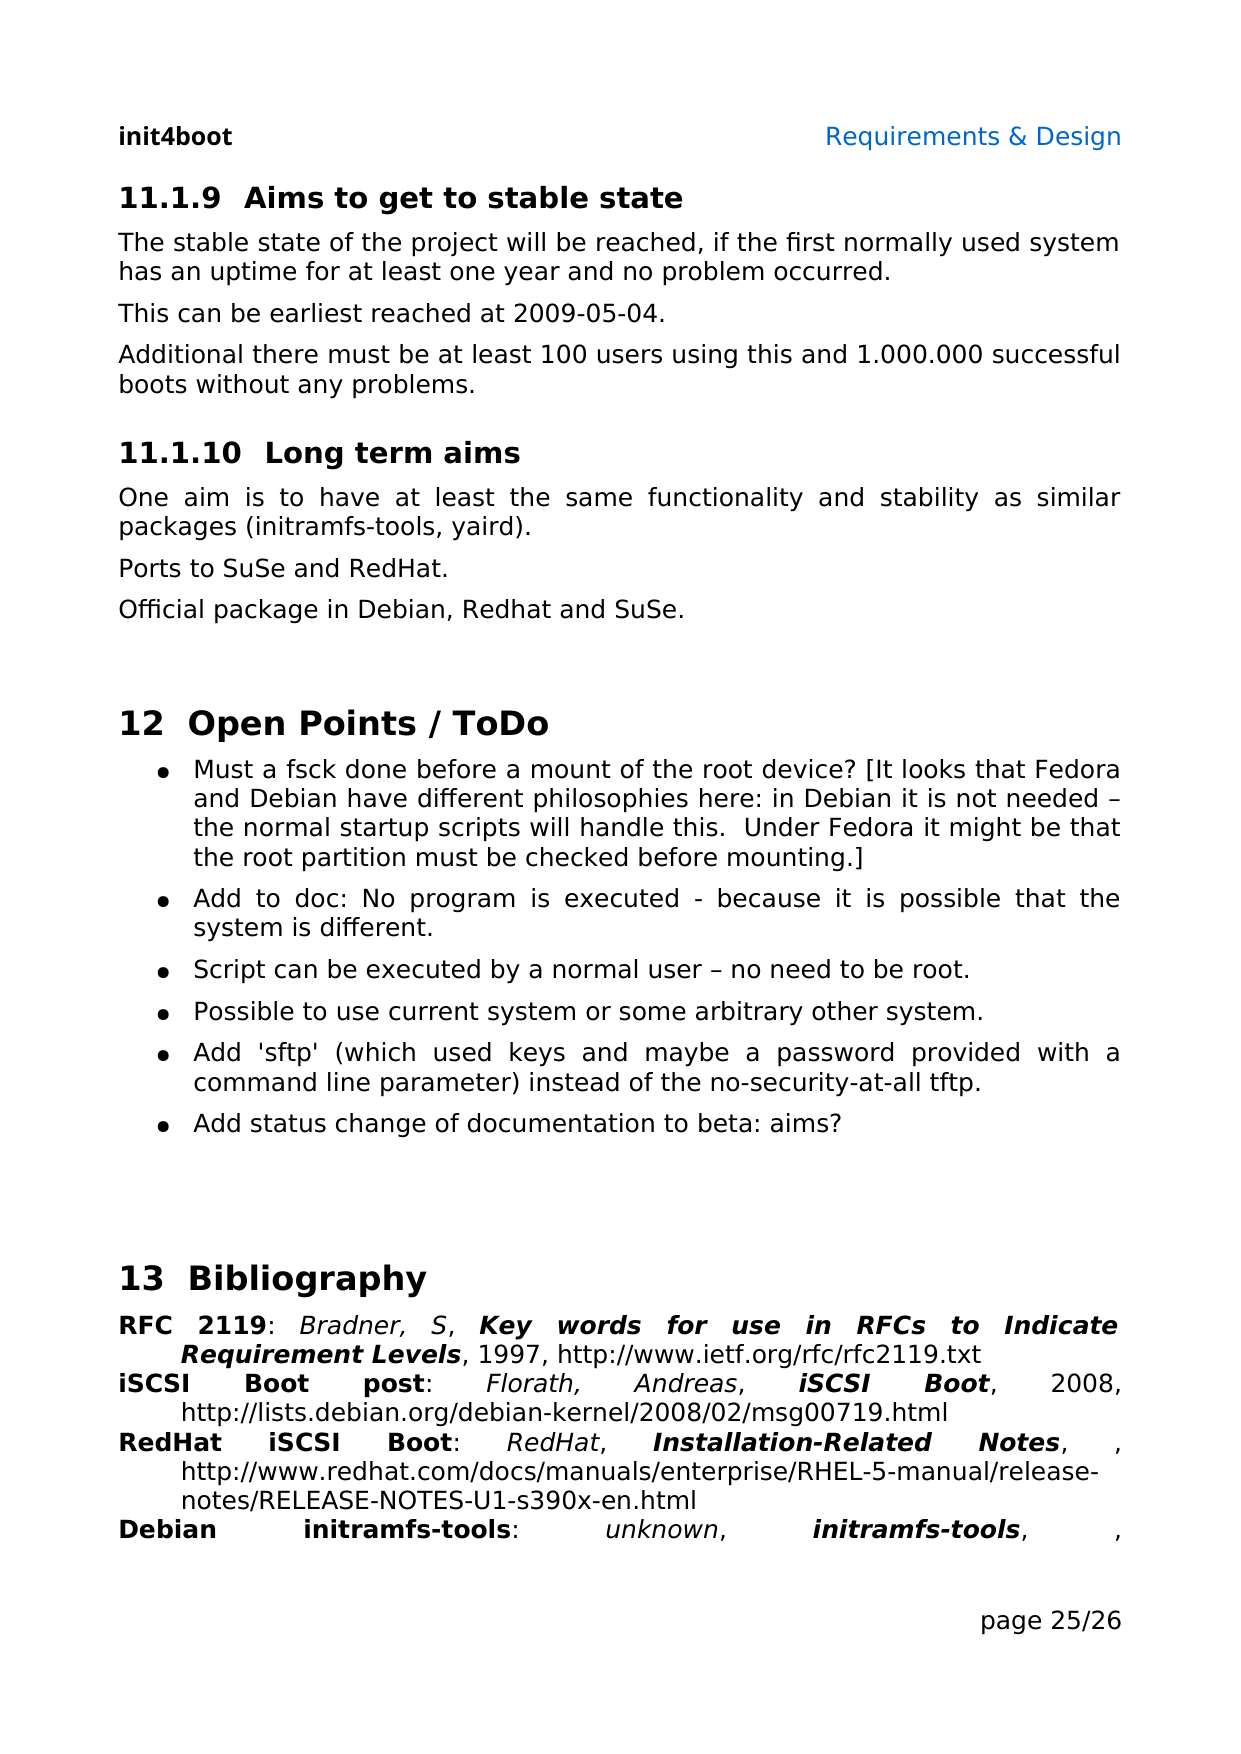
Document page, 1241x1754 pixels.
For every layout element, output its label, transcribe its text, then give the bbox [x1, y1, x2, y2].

list Add status change of documentation to beta: aims? [156, 1109, 1122, 1139]
list Add to doc: No program is executed - because it is possible that the system is different. [156, 884, 1122, 943]
text iSCSI Boot post: Florath, Andreas, iSCSI Boot, 2008, http://lists.debian.org/debian-kernel/2008/02/msg00719.html [118, 1369, 1122, 1428]
list Add 'sftp' (which used keys and maybe a password provided with a command line parameter) instead of the no-security-at-all tftp. [156, 1039, 1122, 1097]
text RedHat iSCSI Boot: RedHat, Installation-Related Notes, , http://www.redhat.com/docs/manuals/enterprise/RHEL-5-manual/release-notes/RELEASE-NOTES-U1-s390x-en.html [118, 1428, 1122, 1515]
text Additional there must be at least 100 users using this and 1.000.000 successful boots without any problems. [118, 341, 1122, 399]
subtitle Bibliography [118, 1259, 1122, 1298]
list Must a fsck done before a mount of the root device? [It looks that Fedora and Debian have different philosophies here: in Debian it is not needed – the normal startup scripts will handle this. Under Fedora it might be that the root partition must be checked before mounting.] [156, 755, 1122, 872]
subtitle Long term aims [118, 436, 1122, 470]
text Official package in Debian, Redhat and SuSe. [118, 595, 1122, 624]
list Script can be executed by a normal user – no need to be root. [156, 955, 1122, 984]
text Ports to SuSe and RedHat. [118, 554, 1122, 583]
list Possible to use current system or some arbitrary other system. [156, 997, 1122, 1026]
text The stable state of the project will be reached, if the first normally used system has an uptime for at least one year and no problem occurred. [118, 228, 1122, 286]
subtitle Open Points / ToDo [118, 704, 1122, 743]
text Debian initramfs-tools: unknown, initramfs-tools, , [118, 1515, 1122, 1544]
text RFC 2119: Bradner, S, Key words for use in RFCs to Indicate Requirement Levels, 1997, http://www.ietf.org/rfc/rfc2119.txt [118, 1311, 1122, 1369]
subtitle Aims to get to stable state [118, 182, 1122, 216]
text This can be earliest reached at 2009-05-04. [118, 299, 1122, 328]
text One aim is to have at least the same functionality and stability as similar packages (initramfs-tools, yaird). [118, 483, 1122, 541]
